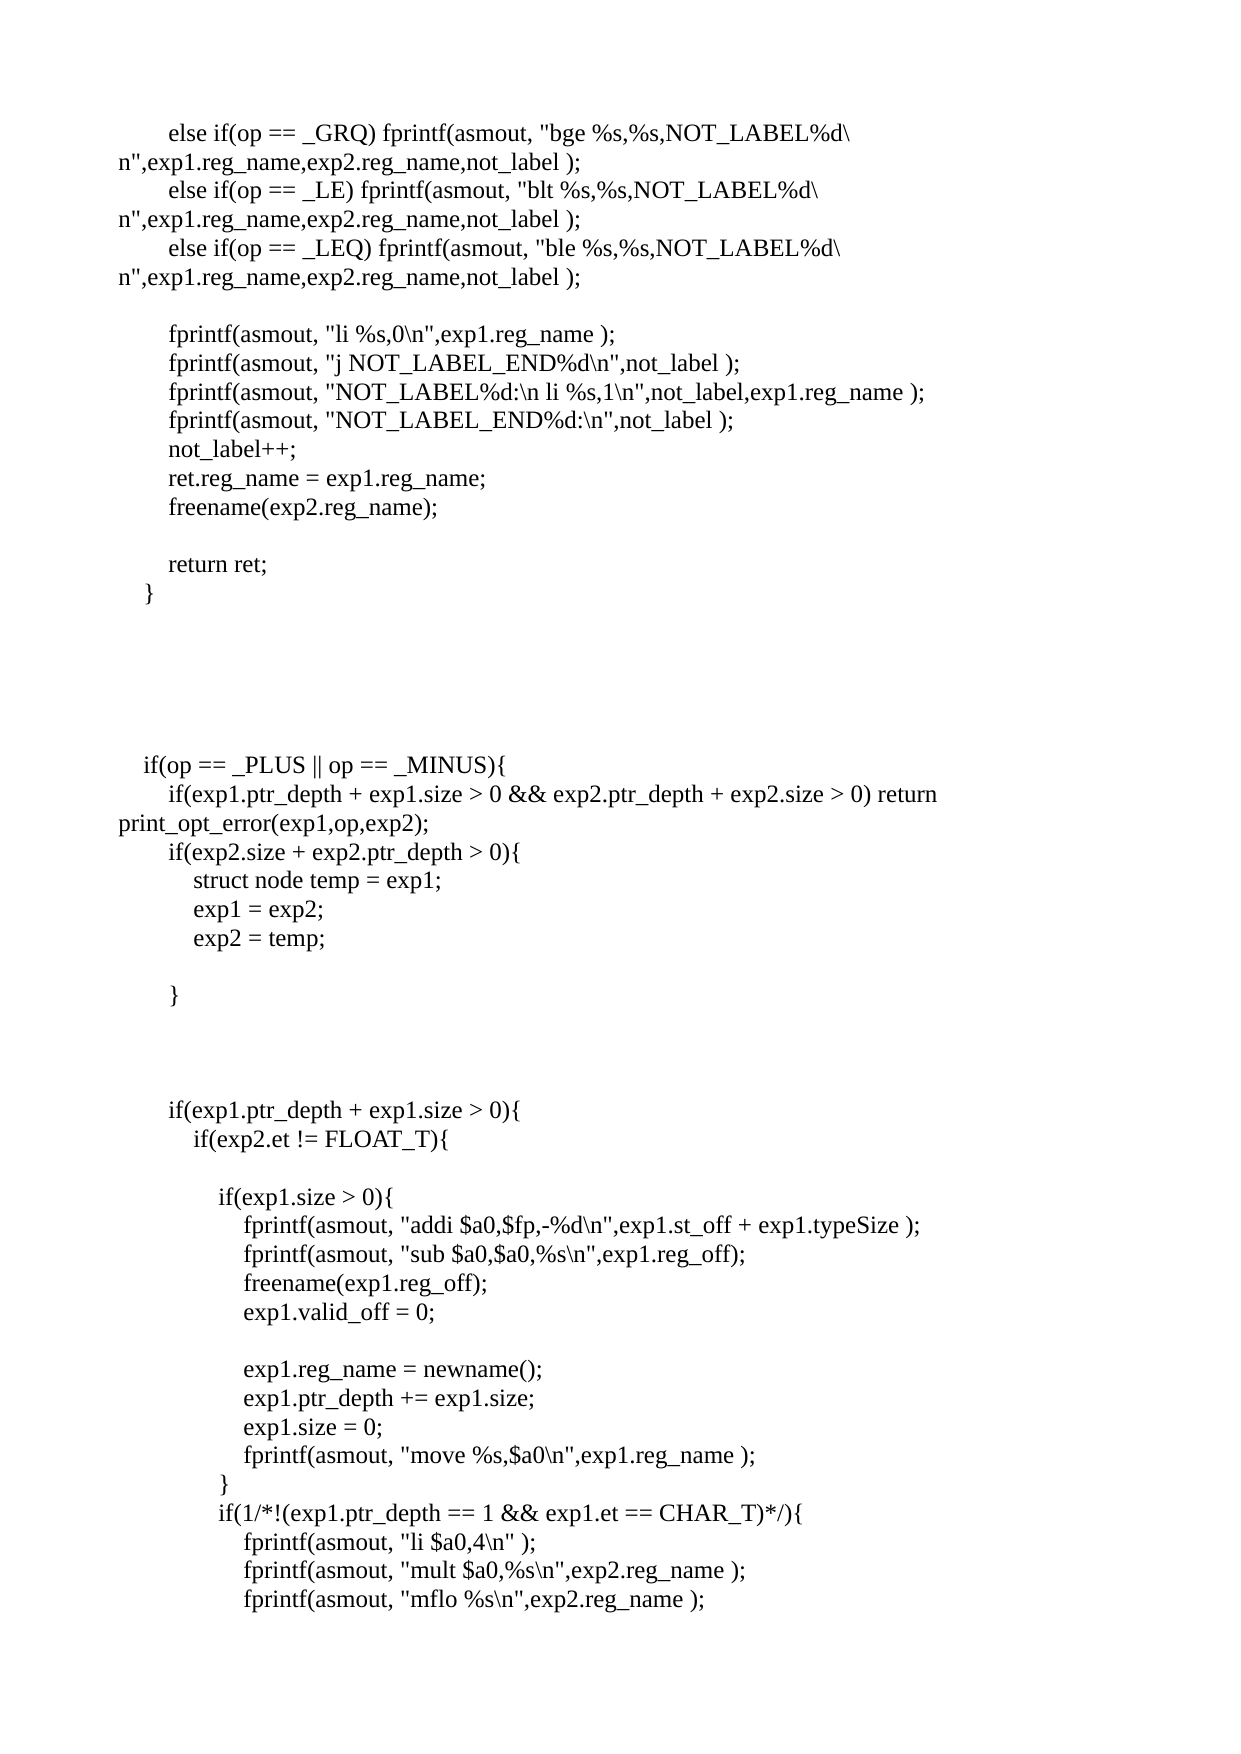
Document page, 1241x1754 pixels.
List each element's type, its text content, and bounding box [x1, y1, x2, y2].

text fprintf(asmout, "j NOT_LABEL_END%d\n",not_label ); [118, 348, 1122, 377]
text if(exp1.size > 0){ [118, 1182, 1122, 1211]
text exp1.valid_off = 0; [118, 1297, 1122, 1326]
text freename(exp1.reg_off); [118, 1268, 1122, 1297]
text } [118, 578, 1122, 607]
text fprintf(asmout, "li $a0,4\n" ); [118, 1527, 1122, 1556]
text else if(op == _LEQ) fprintf(asmout, "ble %s,%s,NOT_LABEL%d\n",exp1.reg_name,exp2.reg_name,not_label ); [118, 233, 1122, 291]
text if(exp2.size + exp2.ptr_depth > 0){ [118, 837, 1122, 866]
text fprintf(asmout, "NOT_LABEL_END%d:\n",not_label ); [118, 406, 1122, 434]
text if(exp2.et != FLOAT_T){ [118, 1124, 1122, 1153]
text fprintf(asmout, "addi $a0,$fp,-%d\n",exp1.st_off + exp1.typeSize ); [118, 1211, 1122, 1239]
text not_label++; [118, 434, 1122, 463]
text exp1.ptr_depth += exp1.size; [118, 1383, 1122, 1412]
text freename(exp2.reg_name); [118, 492, 1122, 521]
text fprintf(asmout, "mult $a0,%s\n",exp2.reg_name ); [118, 1556, 1122, 1584]
text fprintf(asmout, "move %s,$a0\n",exp1.reg_name ); [118, 1441, 1122, 1469]
text fprintf(asmout, "NOT_LABEL%d:\n li %s,1\n",not_label,exp1.reg_name ); [118, 377, 1122, 406]
text fprintf(asmout, "mflo %s\n",exp2.reg_name ); [118, 1584, 1122, 1613]
text struct node temp = exp1; [118, 866, 1122, 894]
text } [118, 1469, 1122, 1498]
text if(1/*!(exp1.ptr_depth == 1 && exp1.et == CHAR_T)*/){ [118, 1498, 1122, 1527]
text exp1.size = 0; [118, 1412, 1122, 1441]
text else if(op == _GRQ) fprintf(asmout, "bge %s,%s,NOT_LABEL%d\n",exp1.reg_name,exp2.reg_name,not_label ); [118, 118, 1122, 176]
text exp1 = exp2; [118, 894, 1122, 923]
text fprintf(asmout, "li %s,0\n",exp1.reg_name ); [118, 319, 1122, 348]
text exp2 = temp; [118, 923, 1122, 952]
text if(exp1.ptr_depth + exp1.size > 0 && exp2.ptr_depth + exp2.size > 0) return print_opt_error(exp1,op,exp2); [118, 779, 1122, 837]
text } [118, 981, 1122, 1009]
text exp1.reg_name = newname(); [118, 1354, 1122, 1383]
text else if(op == _LE) fprintf(asmout, "blt %s,%s,NOT_LABEL%d\n",exp1.reg_name,exp2.reg_name,not_label ); [118, 176, 1122, 233]
text return ret; [118, 549, 1122, 578]
text ret.reg_name = exp1.reg_name; [118, 463, 1122, 492]
text if(op == _PLUS || op == _MINUS){ [118, 751, 1122, 779]
text if(exp1.ptr_depth + exp1.size > 0){ [118, 1096, 1122, 1124]
text fprintf(asmout, "sub $a0,$a0,%s\n",exp1.reg_off); [118, 1239, 1122, 1268]
